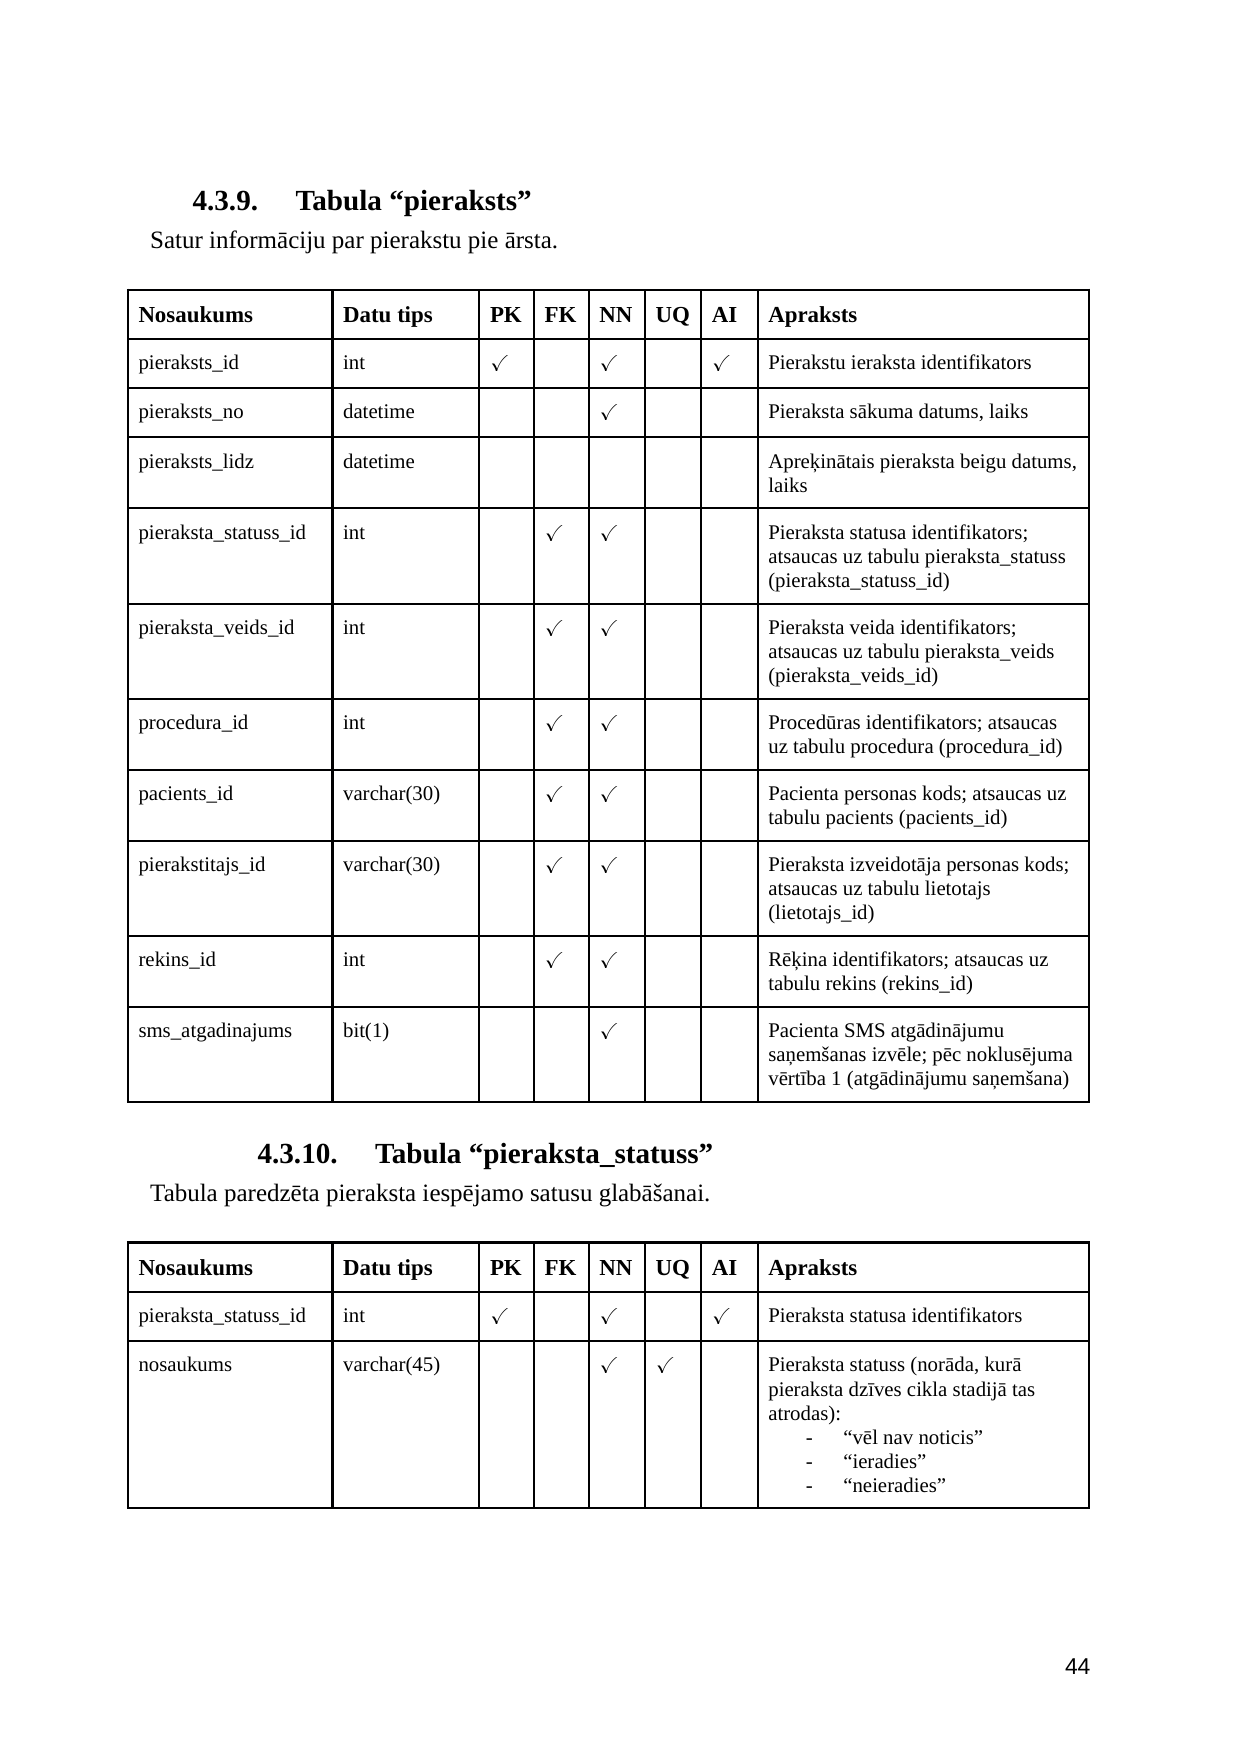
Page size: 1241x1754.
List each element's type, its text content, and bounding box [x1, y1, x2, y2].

table_cell Pacienta personas kods; atsaucas uz tabulu pacients (pacients_id) [759, 771, 1088, 839]
table_cell pieraksts_id [129, 340, 331, 387]
table_cell pacients_id [129, 771, 331, 839]
table_cell ✓ [702, 340, 757, 387]
table_cell Pieraksta statusa identifikators; atsaucas uz tabulu pieraksta_statuss (pieraksta_statuss_id) [759, 509, 1088, 602]
table_cell [646, 389, 700, 436]
table_cell Pierakstu ieraksta identifikators [759, 340, 1088, 387]
table_cell [480, 842, 533, 935]
table_cell Pieraksta statusa identifikators [759, 1293, 1088, 1340]
table_cell int [334, 509, 478, 602]
subtitle Tabula “pieraksta_statuss” [337, 1136, 1090, 1170]
table_cell procedura_id [129, 700, 331, 768]
table_cell [480, 509, 533, 602]
table_header AI [702, 291, 757, 338]
table_cell [702, 842, 757, 935]
table_cell [702, 1342, 757, 1507]
table_cell Pacienta SMS atgādinājumu saņemšanas izvēle; pēc noklusējuma vērtība 1 (atgādinājumu saņemšana) [759, 1008, 1088, 1101]
table_cell [702, 937, 757, 1006]
table_header FK [535, 291, 588, 338]
table_cell [646, 340, 700, 387]
table_cell varchar(30) [334, 842, 478, 935]
table_cell pieraksta_statuss_id [129, 1293, 331, 1340]
table_cell datetime [334, 438, 478, 507]
table_cell ✓ [535, 509, 588, 602]
table_cell int [334, 1293, 478, 1340]
table_cell Pieraksta statuss (norāda, kurā pieraksta dzīves cikla stadijā tas atrodas): “vēl nav noticis” “ieradies” “neieradies” [759, 1342, 1088, 1507]
table_cell [535, 389, 588, 436]
table_cell Pieraksta veida identifikators; atsaucas uz tabulu pieraksta_veids (pieraksta_veids_id) [759, 605, 1088, 697]
table_cell varchar(30) [334, 771, 478, 839]
table_cell [480, 605, 533, 697]
table_cell datetime [334, 389, 478, 436]
table_cell Procedūras identifikators; atsaucas uz tabulu procedura (procedura_id) [759, 700, 1088, 768]
table_header Apraksts [759, 291, 1088, 338]
table_cell varchar(45) [334, 1342, 478, 1507]
table_cell ✓ [702, 1293, 757, 1340]
table_cell [702, 700, 757, 768]
table_cell [646, 1293, 700, 1340]
table_cell ✓ [590, 700, 644, 768]
table_cell ✓ [535, 700, 588, 768]
table_cell ✓ [590, 1293, 644, 1340]
table_cell pieraksts_no [129, 389, 331, 436]
table_cell [646, 509, 700, 602]
table_cell pieraksta_statuss_id [129, 509, 331, 602]
text Satur informāciju par pierakstu pie ārsta. [150, 225, 1090, 254]
table_cell [646, 771, 700, 839]
table_cell [480, 937, 533, 1006]
table_cell rekins_id [129, 937, 331, 1006]
table_cell ✓ [590, 842, 644, 935]
table_cell Rēķina identifikators; atsaucas uz tabulu rekins (rekins_id) [759, 937, 1088, 1006]
table_cell [646, 842, 700, 935]
table_cell ✓ [535, 605, 588, 697]
table_cell [480, 1008, 533, 1101]
table_cell int [334, 937, 478, 1006]
table_cell [702, 438, 757, 507]
table_cell ✓ [590, 937, 644, 1006]
table_header Datu tips [334, 291, 478, 338]
table_cell [535, 1008, 588, 1101]
table_cell pierakstitajs_id [129, 842, 331, 935]
table_cell [646, 605, 700, 697]
table_cell ✓ [646, 1342, 700, 1507]
table_cell int [334, 700, 478, 768]
table_cell Apreķinātais pieraksta beigu datums, laiks [759, 438, 1088, 507]
table_cell [702, 389, 757, 436]
table_header FK [535, 1244, 588, 1291]
table_cell [535, 1342, 588, 1507]
table_cell ✓ [590, 1342, 644, 1507]
table_cell [535, 1293, 588, 1340]
table_cell ✓ [590, 389, 644, 436]
table_cell [646, 937, 700, 1006]
table_cell ✓ [535, 771, 588, 839]
table_cell [702, 605, 757, 697]
table_cell sms_atgadinajums [129, 1008, 331, 1101]
table_cell ✓ [590, 1008, 644, 1101]
text Tabula paredzēta pieraksta iespējamo satusu glabāšanai. [150, 1178, 1090, 1207]
table_cell [480, 1342, 533, 1507]
table_cell ✓ [535, 842, 588, 935]
table_cell ✓ [590, 605, 644, 697]
table_header NN [590, 291, 644, 338]
table_cell Pieraksta izveidotāja personas kods; atsaucas uz tabulu lietotajs (lietotajs_id) [759, 842, 1088, 935]
table_header Apraksts [759, 1244, 1088, 1291]
table_header UQ [646, 1244, 700, 1291]
table_cell [480, 771, 533, 839]
table_header Datu tips [334, 1244, 478, 1291]
table_header PK [480, 291, 533, 338]
table_cell pieraksts_lidz [129, 438, 331, 507]
table_cell ✓ [480, 1293, 533, 1340]
subtitle Tabula “pieraksts” [258, 183, 1090, 217]
table_header Nosaukums [129, 291, 331, 338]
table_cell bit(1) [334, 1008, 478, 1101]
table_cell [480, 389, 533, 436]
table_header UQ [646, 291, 700, 338]
table_cell Pieraksta sākuma datums, laiks [759, 389, 1088, 436]
table_cell [480, 438, 533, 507]
table_header Nosaukums [129, 1244, 331, 1291]
table_cell nosaukums [129, 1342, 331, 1507]
table_cell [535, 340, 588, 387]
table_header AI [702, 1244, 757, 1291]
table_header PK [480, 1244, 533, 1291]
table_cell [535, 438, 588, 507]
table_cell [646, 700, 700, 768]
table_cell [702, 771, 757, 839]
table_cell ✓ [590, 340, 644, 387]
table_cell [480, 700, 533, 768]
table_cell ✓ [535, 937, 588, 1006]
table_cell [702, 1008, 757, 1101]
table_cell int [334, 605, 478, 697]
table_cell [590, 438, 644, 507]
table_cell ✓ [590, 509, 644, 602]
table_cell ✓ [480, 340, 533, 387]
table_cell [646, 1008, 700, 1101]
table_cell [646, 438, 700, 507]
table_cell [702, 509, 757, 602]
table_cell int [334, 340, 478, 387]
table_header NN [590, 1244, 644, 1291]
table_cell pieraksta_veids_id [129, 605, 331, 697]
table_cell ✓ [590, 771, 644, 839]
